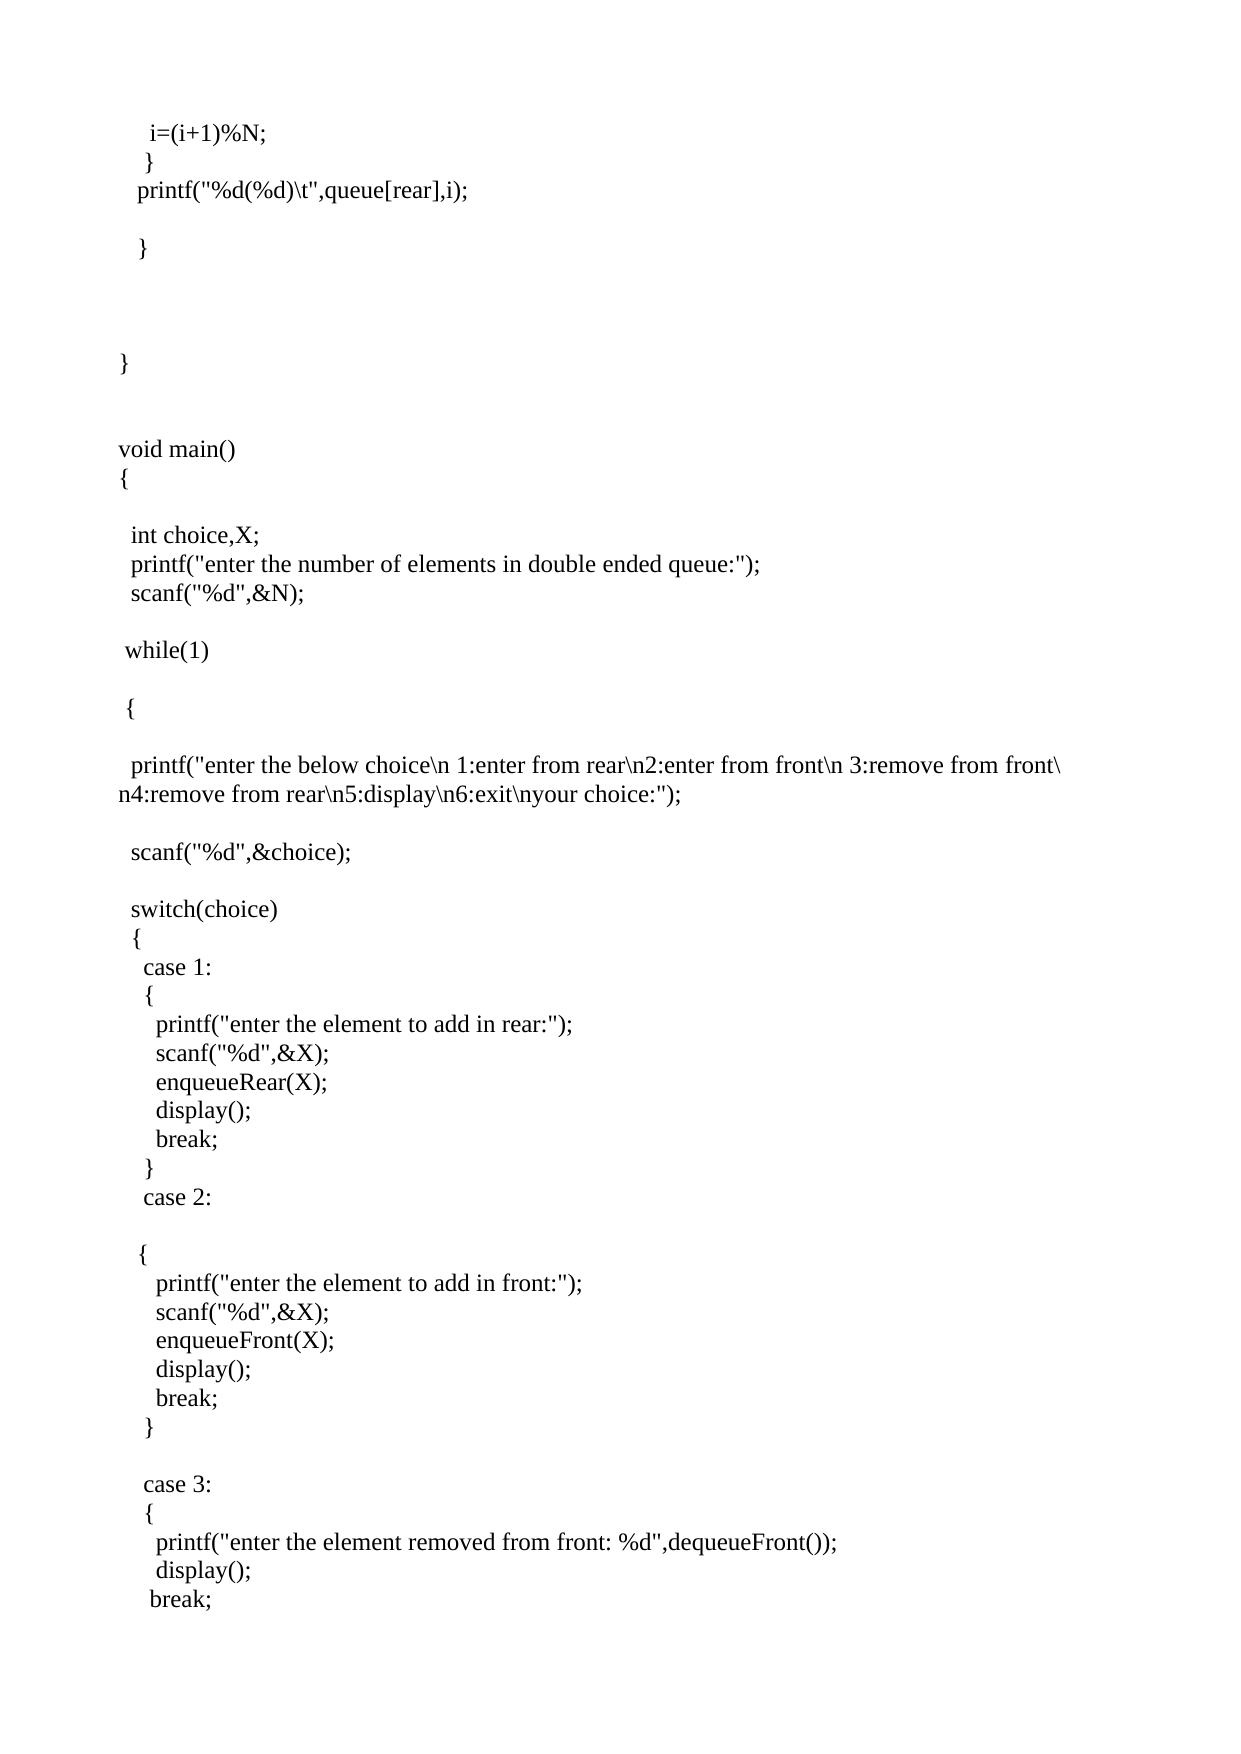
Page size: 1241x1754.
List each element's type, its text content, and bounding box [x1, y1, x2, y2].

text break; [118, 1124, 1122, 1153]
text { [118, 923, 1122, 952]
text } [118, 233, 1122, 262]
text } [118, 1412, 1122, 1441]
text { [118, 463, 1122, 492]
text } [118, 147, 1122, 176]
text case 2: [118, 1182, 1122, 1211]
text printf("%d(%d)\t",queue[rear],i); [118, 176, 1122, 204]
text int choice,X; [118, 521, 1122, 549]
text } [118, 348, 1122, 377]
text { [118, 981, 1122, 1009]
text { [118, 1239, 1122, 1268]
text break; [118, 1584, 1122, 1613]
text scanf("%d",&X); [118, 1297, 1122, 1326]
text enqueueFront(X); [118, 1326, 1122, 1354]
text { [118, 1498, 1122, 1527]
text switch(choice) [118, 894, 1122, 923]
text printf("enter the below choice\n 1:enter from rear\n2:enter from front\n 3:remove from front\n4:remove from rear\n5:display\n6:exit\nyour choice:"); [118, 751, 1122, 808]
text printf("enter the element to add in rear:"); [118, 1009, 1122, 1038]
text case 1: [118, 952, 1122, 981]
text i=(i+1)%N; [118, 118, 1122, 147]
text void main() [118, 434, 1122, 463]
text case 3: [118, 1469, 1122, 1498]
text enqueueRear(X); [118, 1067, 1122, 1096]
text } [118, 1153, 1122, 1182]
text scanf("%d",&N); [118, 578, 1122, 607]
text display(); [118, 1096, 1122, 1124]
text display(); [118, 1354, 1122, 1383]
text printf("enter the element removed from front: %d",dequeueFront()); [118, 1527, 1122, 1556]
text display(); [118, 1556, 1122, 1584]
text printf("enter the number of elements in double ended queue:"); [118, 549, 1122, 578]
text { [118, 693, 1122, 722]
text while(1) [118, 636, 1122, 664]
text break; [118, 1383, 1122, 1412]
text scanf("%d",&X); [118, 1038, 1122, 1067]
text printf("enter the element to add in front:"); [118, 1268, 1122, 1297]
text scanf("%d",&choice); [118, 837, 1122, 866]
